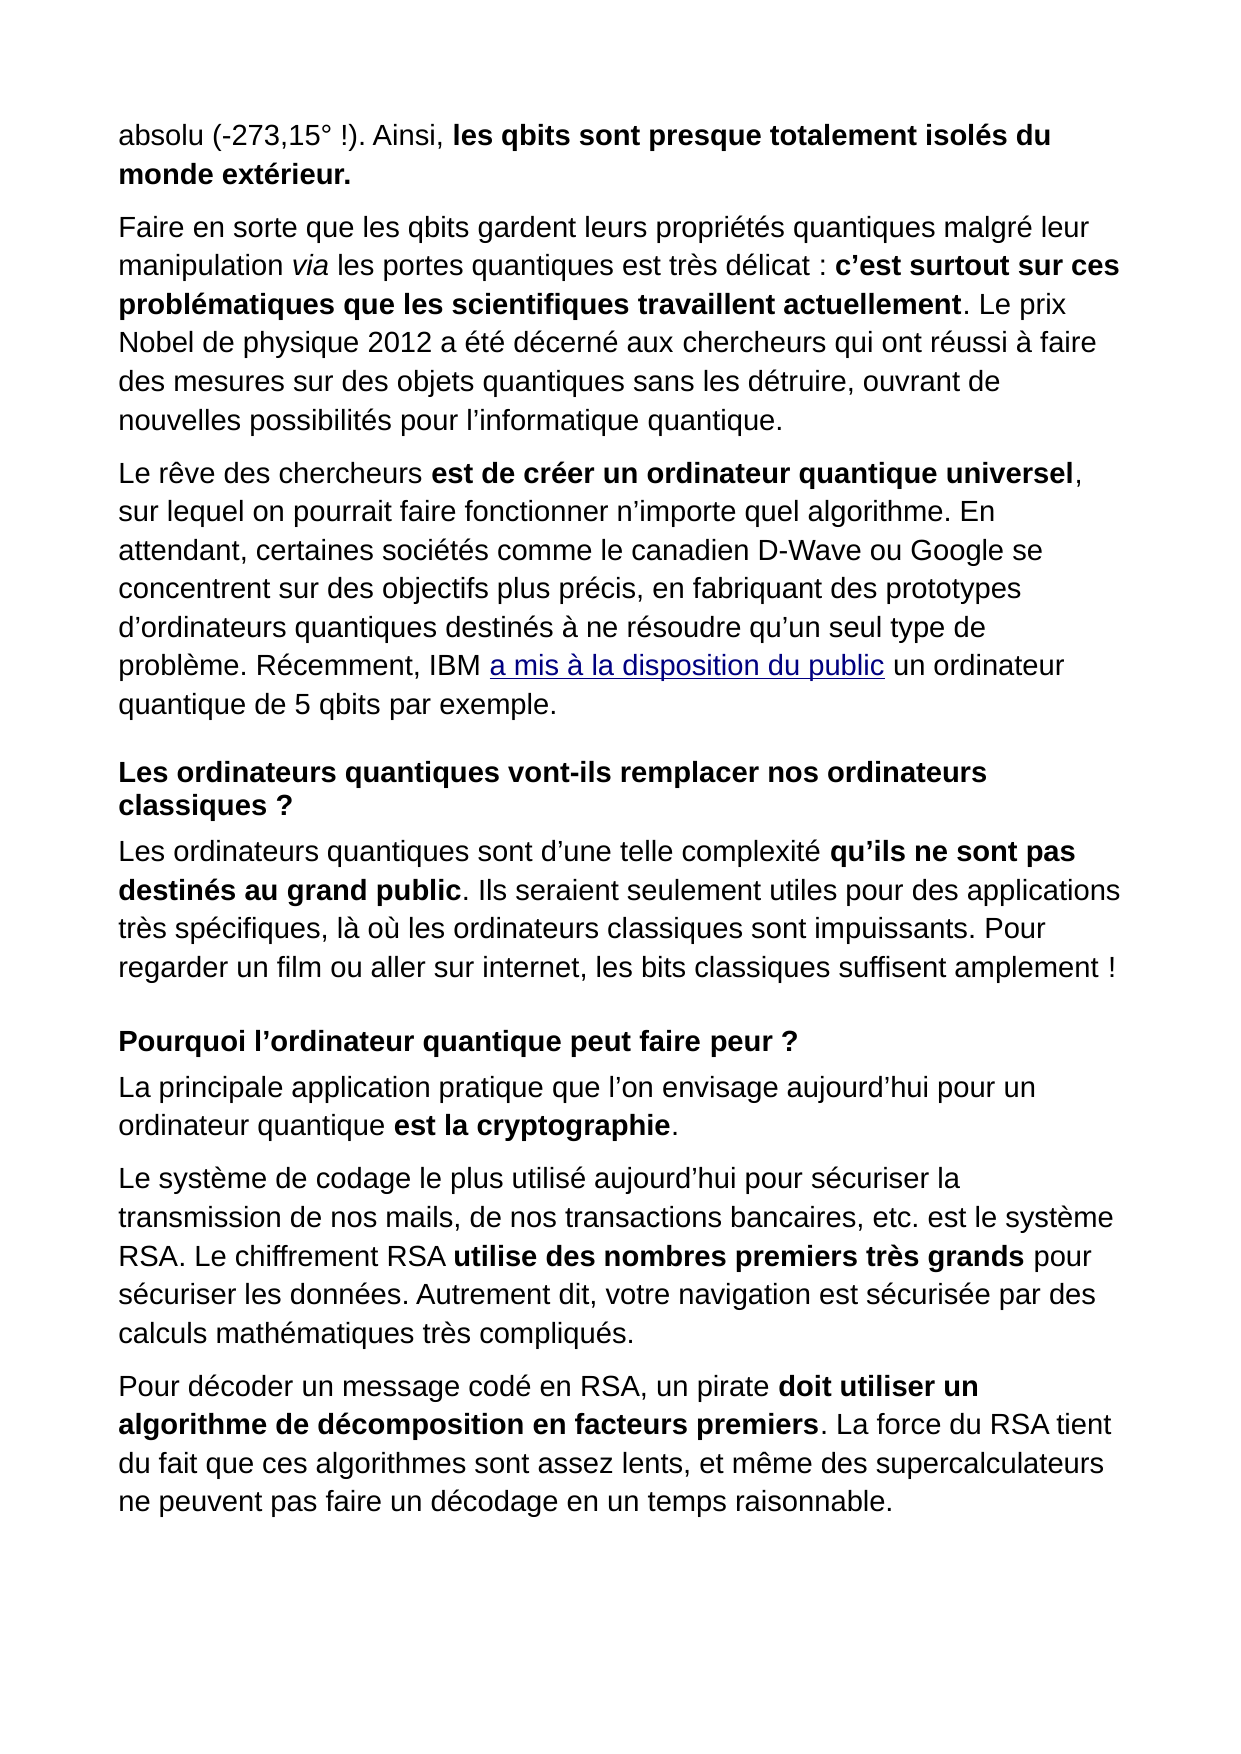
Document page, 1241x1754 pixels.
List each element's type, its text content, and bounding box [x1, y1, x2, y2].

text Faire en sorte que les qbits gardent leurs propriétés quantiques malgré leur manipulation via les portes quantiques est très délicat : c’est surtout sur ces problématiques que les scientifiques travaillent actuellement. Le prix Nobel de physique 2012 a été décerné aux chercheurs qui ont réussi à faire des mesures sur des objets quantiques sans les détruire, ouvrant de nouvelles possibilités pour l’informatique quantique. [118, 210, 1122, 436]
subtitle Les ordinateurs quantiques vont-ils remplacer nos ordinateurs classiques ? [118, 754, 1122, 822]
text Le rêve des chercheurs est de créer un ordinateur quantique universel, sur lequel on pourrait faire fonctionner n’importe quel algorithme. En attendant, certaines sociétés comme le canadien D-Wave ou Google se concentrent sur des objectifs plus précis, en fabriquant des prototypes d’ordinateurs quantiques destinés à ne résoudre qu’un seul type de problème. Récemment, IBM a mis à la disposition du public un ordinateur quantique de 5 qbits par exemple. [118, 456, 1122, 720]
subtitle Pourquoi l’ordinateur quantique peut faire peur ? [118, 1024, 1122, 1057]
text La principale application pratique que l’on envisage aujourd’hui pour un ordinateur quantique est la cryptographie. [118, 1070, 1122, 1142]
text Pour décoder un message codé en RSA, un pirate doit utiliser un algorithme de décomposition en facteurs premiers. La force du RSA tient du fait que ces algorithmes sont assez lents, et même des supercalculateurs ne peuvent pas faire un décodage en un temps raisonnable. [118, 1369, 1122, 1518]
text Le système de codage le plus utilisé aujourd’hui pour sécuriser la transmission de nos mails, de nos transactions bancaires, etc. est le système RSA. Le chiffrement RSA utilise des nombres premiers très grands pour sécuriser les données. Autrement dit, votre navigation est sécurisée par des calculs mathématiques très compliqués. [118, 1161, 1122, 1349]
text Les ordinateurs quantiques sont d’une telle complexité qu’ils ne sont pas destinés au grand public. Ils seraient seulement utiles pour des applications très spécifiques, là où les ordinateurs classiques sont impuissants. Pour regarder un film ou aller sur internet, les bits classiques suffisent amplement ! [118, 834, 1122, 983]
text absolu (-273,15° !). Ainsi, les qbits sont presque totalement isolés du monde extérieur. [118, 118, 1122, 190]
